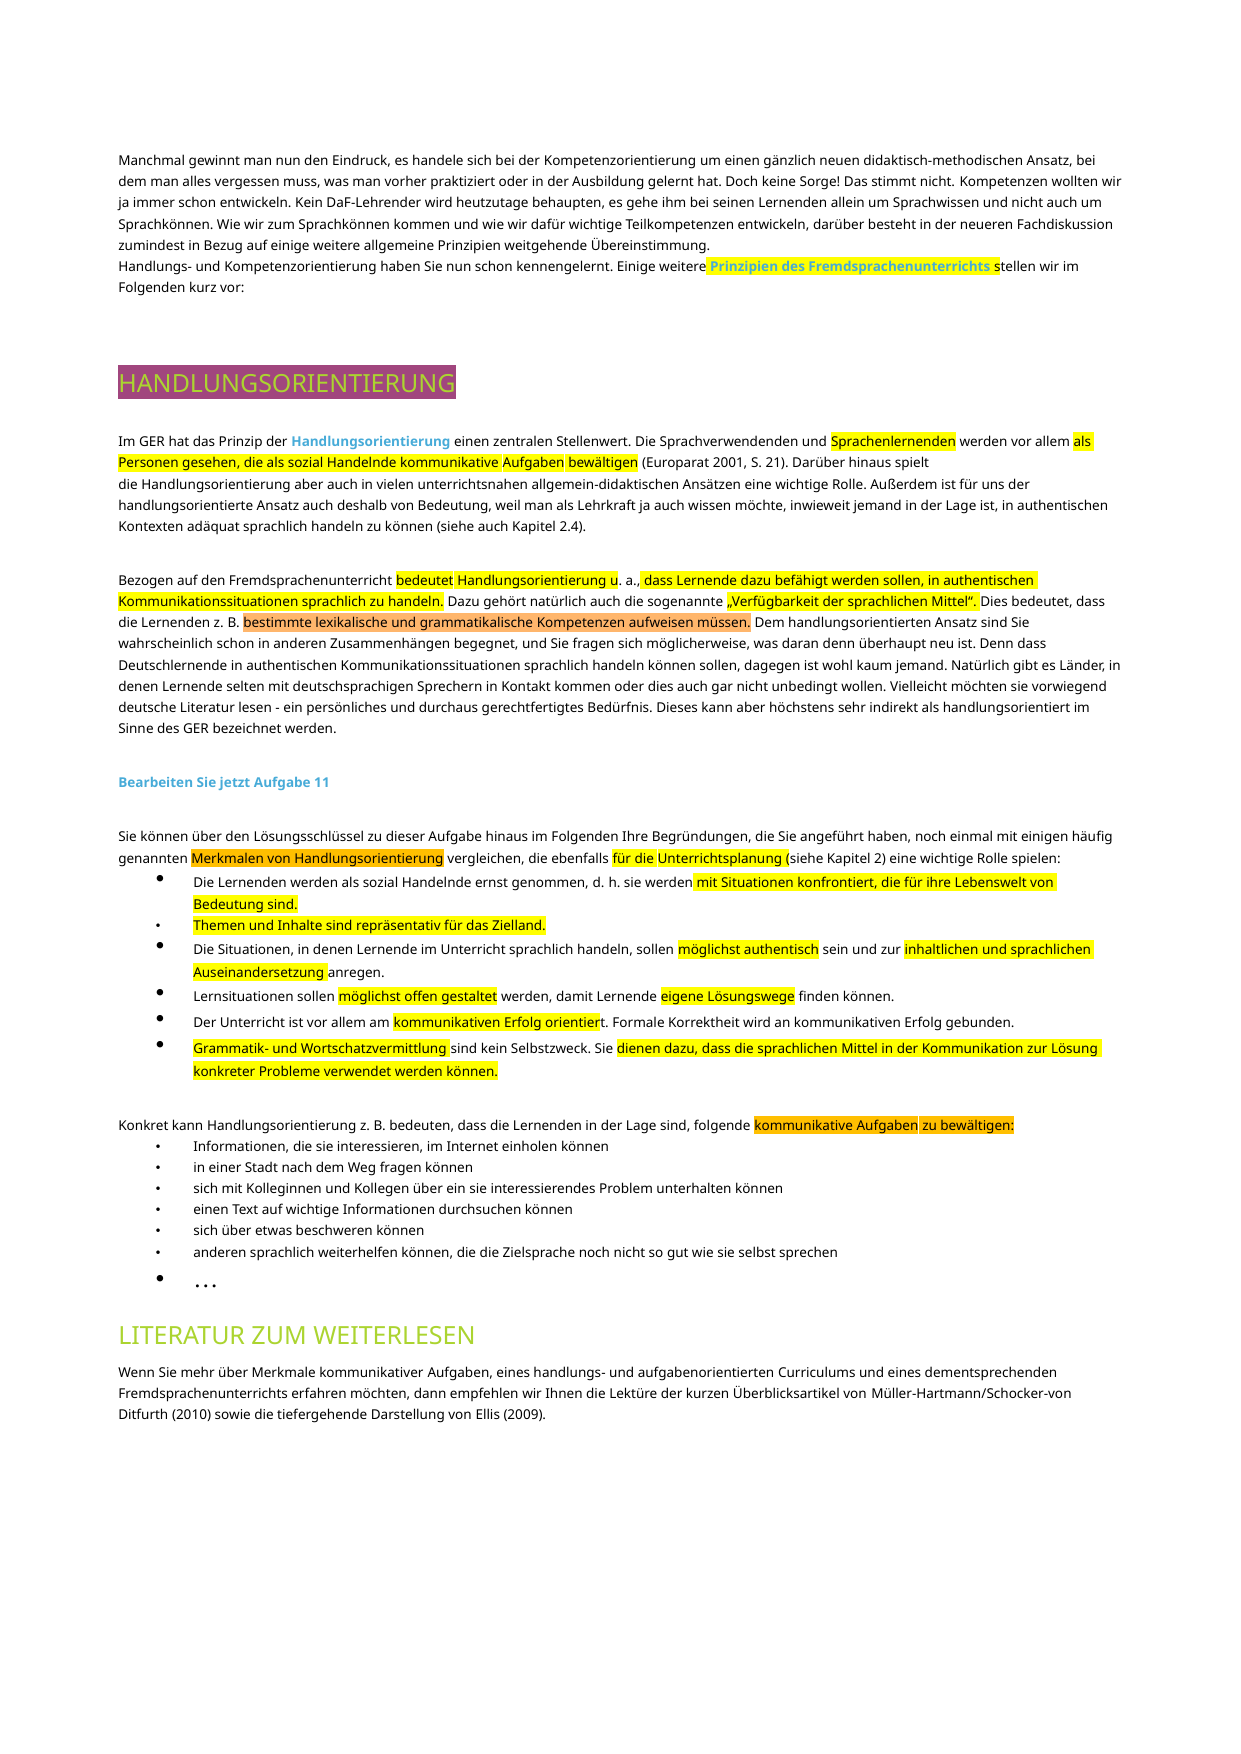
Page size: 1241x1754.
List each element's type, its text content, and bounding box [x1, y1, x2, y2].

list Der Unterricht ist vor allem am kommunikativen Erfolg orientiert. Formale Korrektheit wird an kommunikativen Erfolg gebunden. [156, 1010, 1122, 1033]
list Grammatik- und Wortschatzvermittlung sind kein Selbstzweck. Sie dienen dazu, dass die sprachlichen Mittel in der Kommunikation zur Lösung konkreter Probleme verwendet werden können. [156, 1036, 1122, 1080]
list Die Situationen, in denen Lernende im Unterricht sprachlich handeln, sollen möglichst authentisch sein und zur inhaltlichen und sprachlichen Auseinandersetzung anregen. [156, 937, 1122, 981]
list sich über etwas beschweren können [156, 1221, 1122, 1240]
subtitle LITERATUR ZUM WEITERLESEN [118, 1317, 1122, 1352]
subtitle HANDLUNGSORIENTIERUNG [118, 365, 1122, 399]
list Lernsituationen sollen möglichst offen gestaltet werden, damit Lernende eigene Lösungswege finden können. [156, 984, 1122, 1007]
text Bezogen auf den Fremdsprachenunterricht bedeutet Handlungsorientierung u. a., dass Lernende dazu befähigt werden sollen, in authentischen Kommunikationssituationen sprachlich zu handeln. Dazu gehört natürlich auch die sogenannte „Verfügbarkeit der sprachlichen Mittel“. Dies bedeutet, dass die Lernenden z. B. bestimmte lexikalische und grammatikalische Kompetenzen aufweisen müssen. Dem handlungsorientierten Ansatz sind Sie wahrscheinlich schon in anderen Zusammenhängen begegnet, und Sie fragen sich möglicherweise, was daran denn überhaupt neu ist. Denn dass Deutschlernende in authentischen Kommunikationssituationen sprachlich handeln können sollen, dagegen ist wohl kaum jemand. Natürlich gibt es Länder, in denen Lernende selten mit deutschsprachigen Sprechern in Kontakt kommen oder dies auch gar nicht unbedingt wollen. Vielleicht möchten sie vorwiegend deutsche Literatur lesen - ein persönliches und durchaus gerechtfertigtes Bedürfnis. Dieses kann aber höchstens sehr indirekt als handlungsorientiert im Sinne des GER bezeichnet werden. [118, 571, 1122, 737]
text Wenn Sie mehr über Merkmale kommunikativer Aufgaben, eines handlungs- und aufgabenorientierten Curriculums und eines dementsprechenden Fremdsprachenunterrichts erfahren möchten, dann empfehlen wir Ihnen die Lektüre der kurzen Überblicksartikel von Müller-Hartmann/Schocker-von Ditfurth (2010) sowie die tiefergehende Darstellung von Ellis (2009). [118, 1363, 1122, 1424]
list einen Text auf wichtige Informationen durchsuchen können [156, 1200, 1122, 1219]
list in einer Stadt nach dem Weg fragen können [156, 1158, 1122, 1176]
text Im GER hat das Prinzip der Handlungsorientierung einen zentralen Stellenwert. Die Sprachverwendenden und Sprachenlernenden werden vor allem als Personen gesehen, die als sozial Handelnde kommunikative Aufgaben bewältigen (Europarat 2001, S. 21). Darüber hinaus spielt die Handlungsorientierung aber auch in vielen unterrichtsnahen allgemein-didaktischen Ansätzen eine wichtige Rolle. Außerdem ist für uns der handlungsorientierte Ansatz auch deshalb von Bedeutung, weil man als Lehrkraft ja auch wissen möchte, inwieweit jemand in der Lage ist, in authentischen Kontexten adäquat sprachlich handeln zu können (siehe auch Kapitel 2.4). [118, 432, 1122, 535]
list Die Lernenden werden als sozial Handelnde ernst genommen, d. h. sie werden mit Situationen konfrontiert, die für ihre Lebenswelt von Bedeutung sind. [156, 870, 1122, 913]
list anderen sprachlich weiterhelfen können, die die Zielsprache noch nicht so gut wie sie selbst sprechen [156, 1242, 1122, 1261]
list … [156, 1264, 1122, 1292]
text Handlungs- und Kompetenzorientierung haben Sie nun schon kennengelernt. Einige weitere Prinzipien des Fremdsprachenunterrichts stellen wir im Folgenden kurz vor: [118, 257, 1122, 296]
text Sie können über den Lösungsschlüssel zu dieser Aufgabe hinaus im Folgenden Ihre Begründungen, die Sie angeführt haben, noch einmal mit einigen häufig genannten Merkmalen von Handlungsorientierung vergleichen, die ebenfalls für die Unterrichtsplanung (siehe Kapitel 2) eine wichtige Rolle spielen: [118, 827, 1122, 867]
list sich mit Kolleginnen und Kollegen über ein sie interessierendes Problem unterhalten können [156, 1179, 1122, 1197]
text Manchmal gewinnt man nun den Eindruck, es handele sich bei der Kompetenzorientierung um einen gänzlich neuen didaktisch-methodischen Ansatz, bei dem man alles vergessen muss, was man vorher praktiziert oder in der Ausbildung gelernt hat. Doch keine Sorge! Das stimmt nicht. Kompetenzen wollten wir ja immer schon entwickeln. Kein DaF-Lehrender wird heutzutage behaupten, es gehe ihm bei seinen Lernenden allein um Sprachwissen und nicht auch um Sprachkönnen. Wie wir zum Sprachkönnen kommen und wie wir dafür wichtige Teilkompetenzen entwickeln, darüber besteht in der neueren Fachdiskussion zumindest in Bezug auf einige weitere allgemeine Prinzipien weitgehende Übereinstimmung. [118, 151, 1122, 254]
list Themen und Inhalte sind repräsentativ für das Zielland. [156, 916, 1122, 935]
text Konkret kann Handlungsorientierung z. B. bedeuten, dass die Lernenden in der Lage sind, folgende kommunikative Aufgaben zu bewältigen: [118, 1116, 1122, 1134]
list Informationen, die sie interessieren, im Internet einholen können [156, 1137, 1122, 1155]
text Bearbeiten Sie jetzt Aufgabe 11 [118, 773, 1122, 792]
